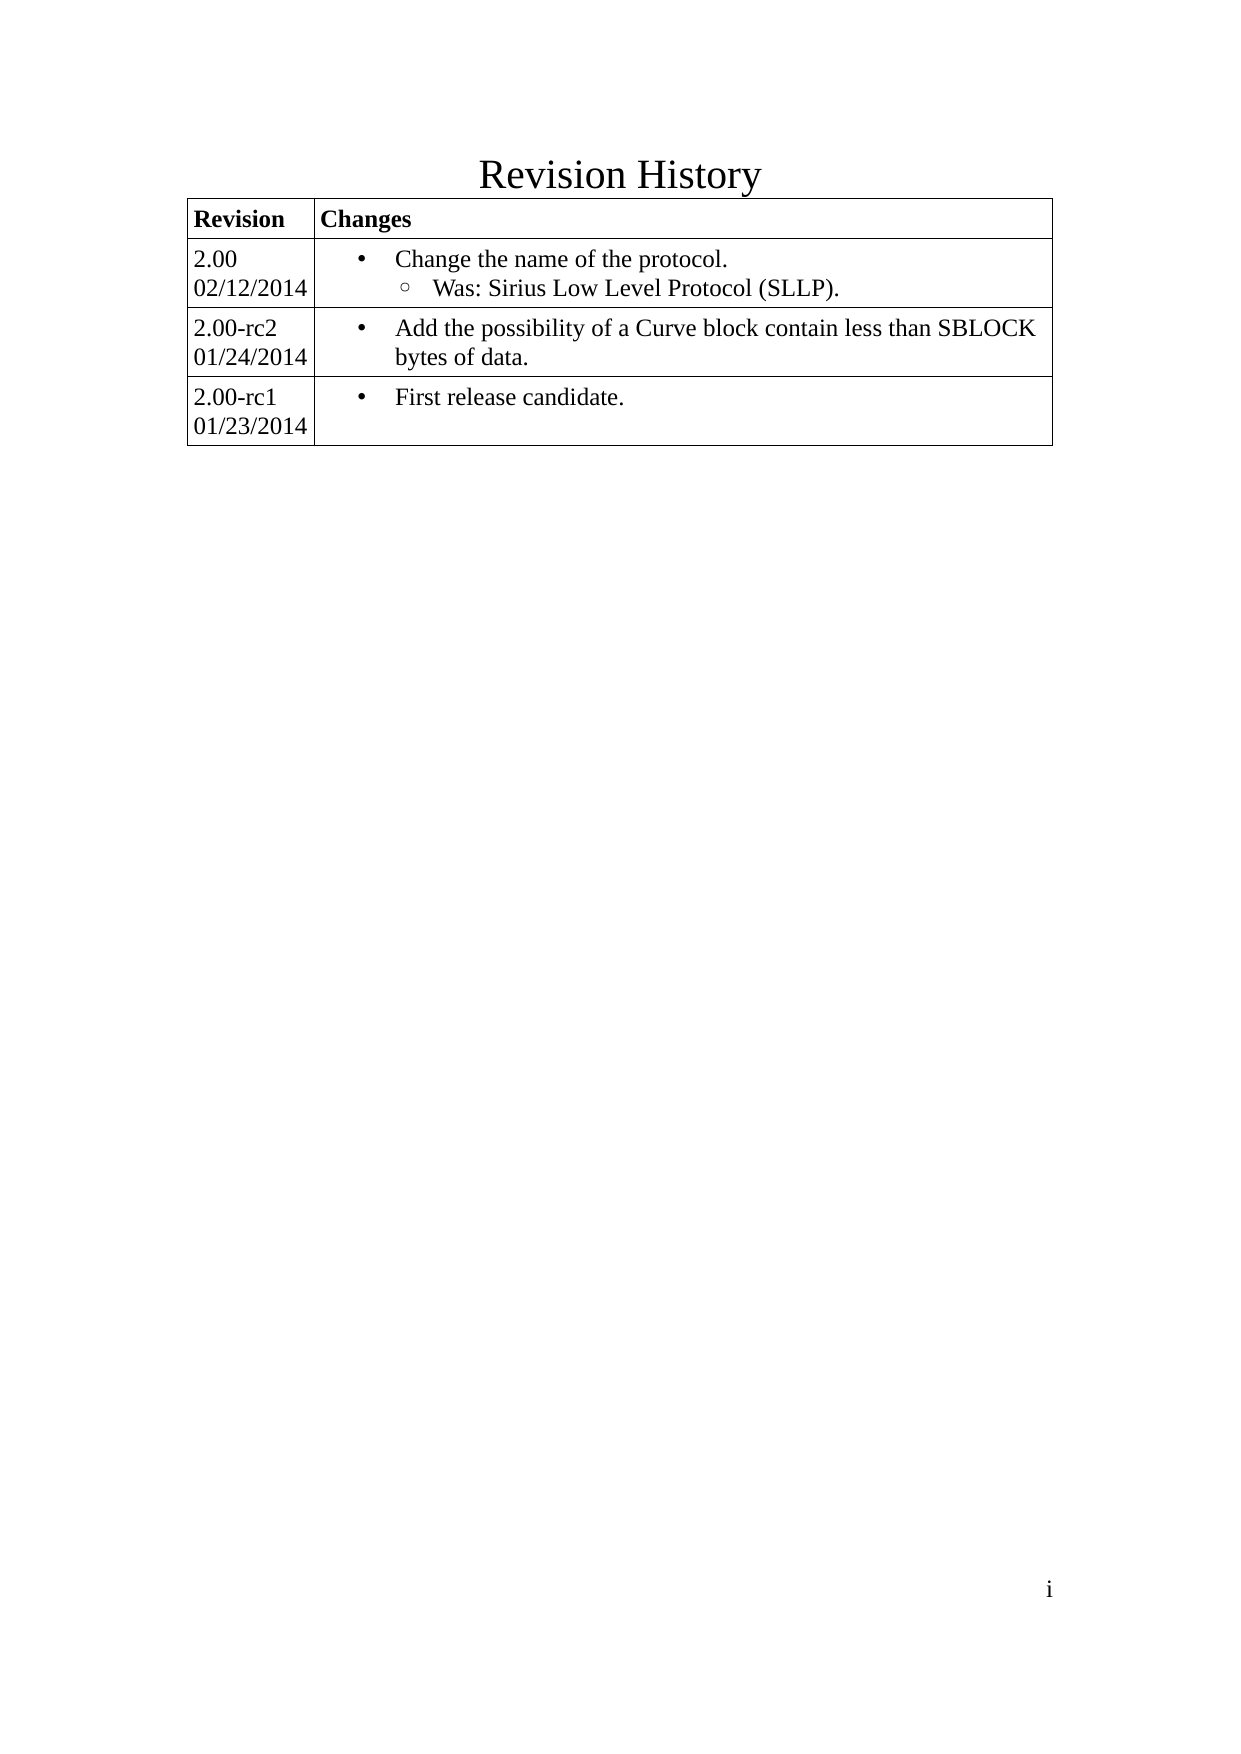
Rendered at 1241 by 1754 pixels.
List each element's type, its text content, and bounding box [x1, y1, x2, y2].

table_cell 2.00 02/12/2014 [188, 239, 314, 307]
text Revision History [187, 150, 1053, 198]
table_cell Add the possibility of a Curve block contain less than SBLOCK bytes of data. [315, 308, 1052, 376]
table_cell 2.00-rc2 01/24/2014 [188, 308, 314, 376]
table_cell Change the name of the protocol. Was: Sirius Low Level Protocol (SLLP). [315, 239, 1052, 307]
table_cell 2.00-rc1 01/23/2014 [188, 377, 314, 445]
table_header Changes [315, 199, 1052, 238]
table_cell First release candidate. [315, 377, 1052, 445]
table_header Revision [188, 199, 314, 238]
